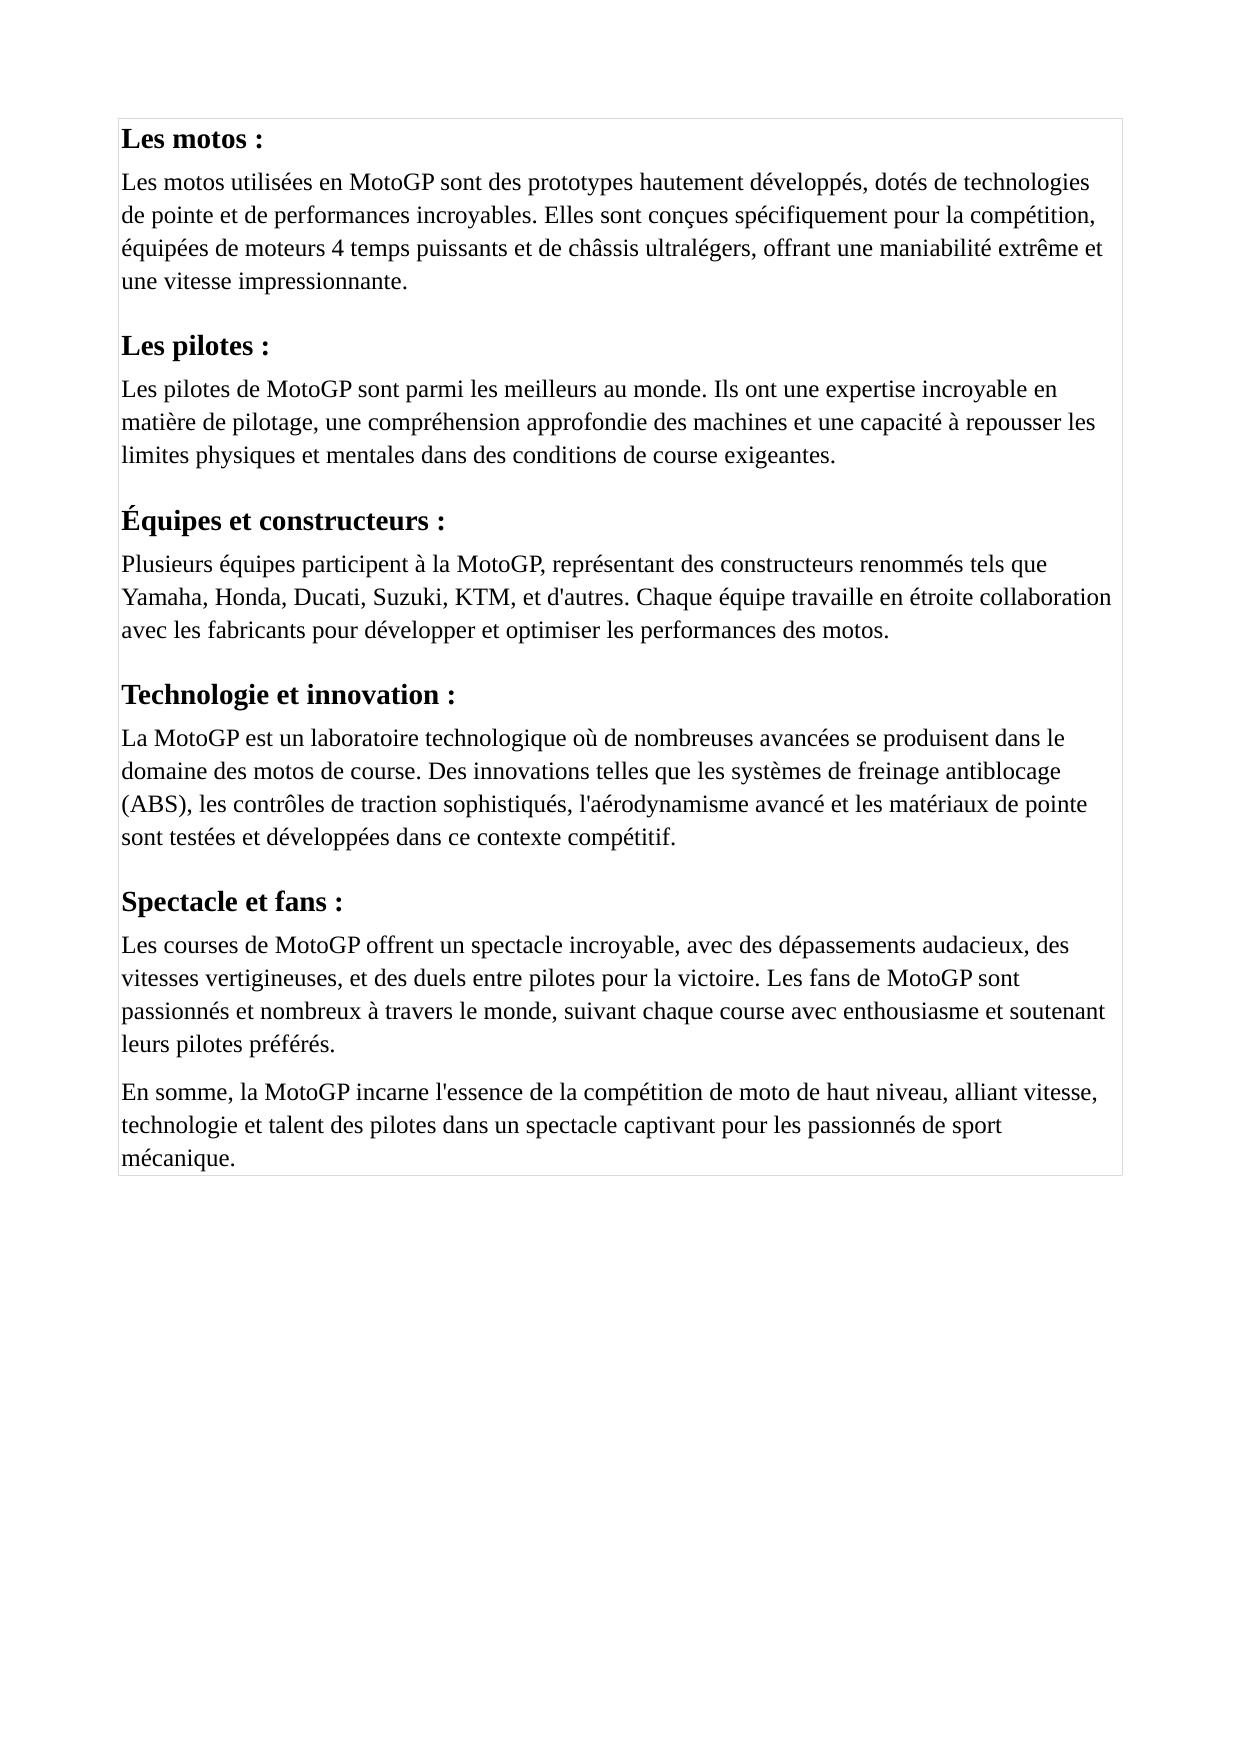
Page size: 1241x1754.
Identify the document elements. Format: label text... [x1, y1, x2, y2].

text Les courses de MotoGP offrent un spectacle incroyable, avec des dépassements audacieux, des vitesses vertigineuses, et des duels entre pilotes pour la victoire. Les fans de MotoGP sont passionnés et nombreux à travers le monde, suivant chaque course avec enthousiasme et soutenant leurs pilotes préférés. [119, 927, 1122, 1058]
subtitle Les pilotes : [119, 325, 1122, 362]
subtitle Équipes et constructeurs : [119, 500, 1122, 536]
subtitle Spectacle et fans : [119, 881, 1122, 918]
text La MotoGP est un laboratoire technologique où de nombreuses avancées se produisent dans le domaine des motos de course. Des innovations telles que les systèmes de freinage antiblocage (ABS), les contrôles de traction sophistiqués, l'aérodynamisme avancé et les matériaux de pointe sont testées et développées dans ce contexte compétitif. [119, 720, 1122, 851]
subtitle Les motos : [119, 119, 1122, 155]
subtitle Technologie et innovation : [119, 674, 1122, 711]
text Plusieurs équipes participent à la MotoGP, représentant des constructeurs renommés tels que Yamaha, Honda, Ducati, Suzuki, KTM, et d'autres. Chaque équipe travaille en étroite collaboration avec les fabricants pour développer et optimiser les performances des motos. [119, 546, 1122, 643]
text En somme, la MotoGP incarne l'essence de la compétition de moto de haut niveau, alliant vitesse, technologie et talent des pilotes dans un spectacle captivant pour les passionnés de sport mécanique. [119, 1074, 1122, 1175]
text Les motos utilisées en MotoGP sont des prototypes hautement développés, dotés de technologies de pointe et de performances incroyables. Elles sont conçues spécifiquement pour la compétition, équipées de moteurs 4 temps puissants et de châssis ultralégers, offrant une maniabilité extrême et une vitesse impressionnante. [119, 164, 1122, 295]
text Les pilotes de MotoGP sont parmi les meilleurs au monde. Ils ont une expertise incroyable en matière de pilotage, une compréhension approfondie des machines et une capacité à repousser les limites physiques et mentales dans des conditions de course exigeantes. [119, 371, 1122, 469]
